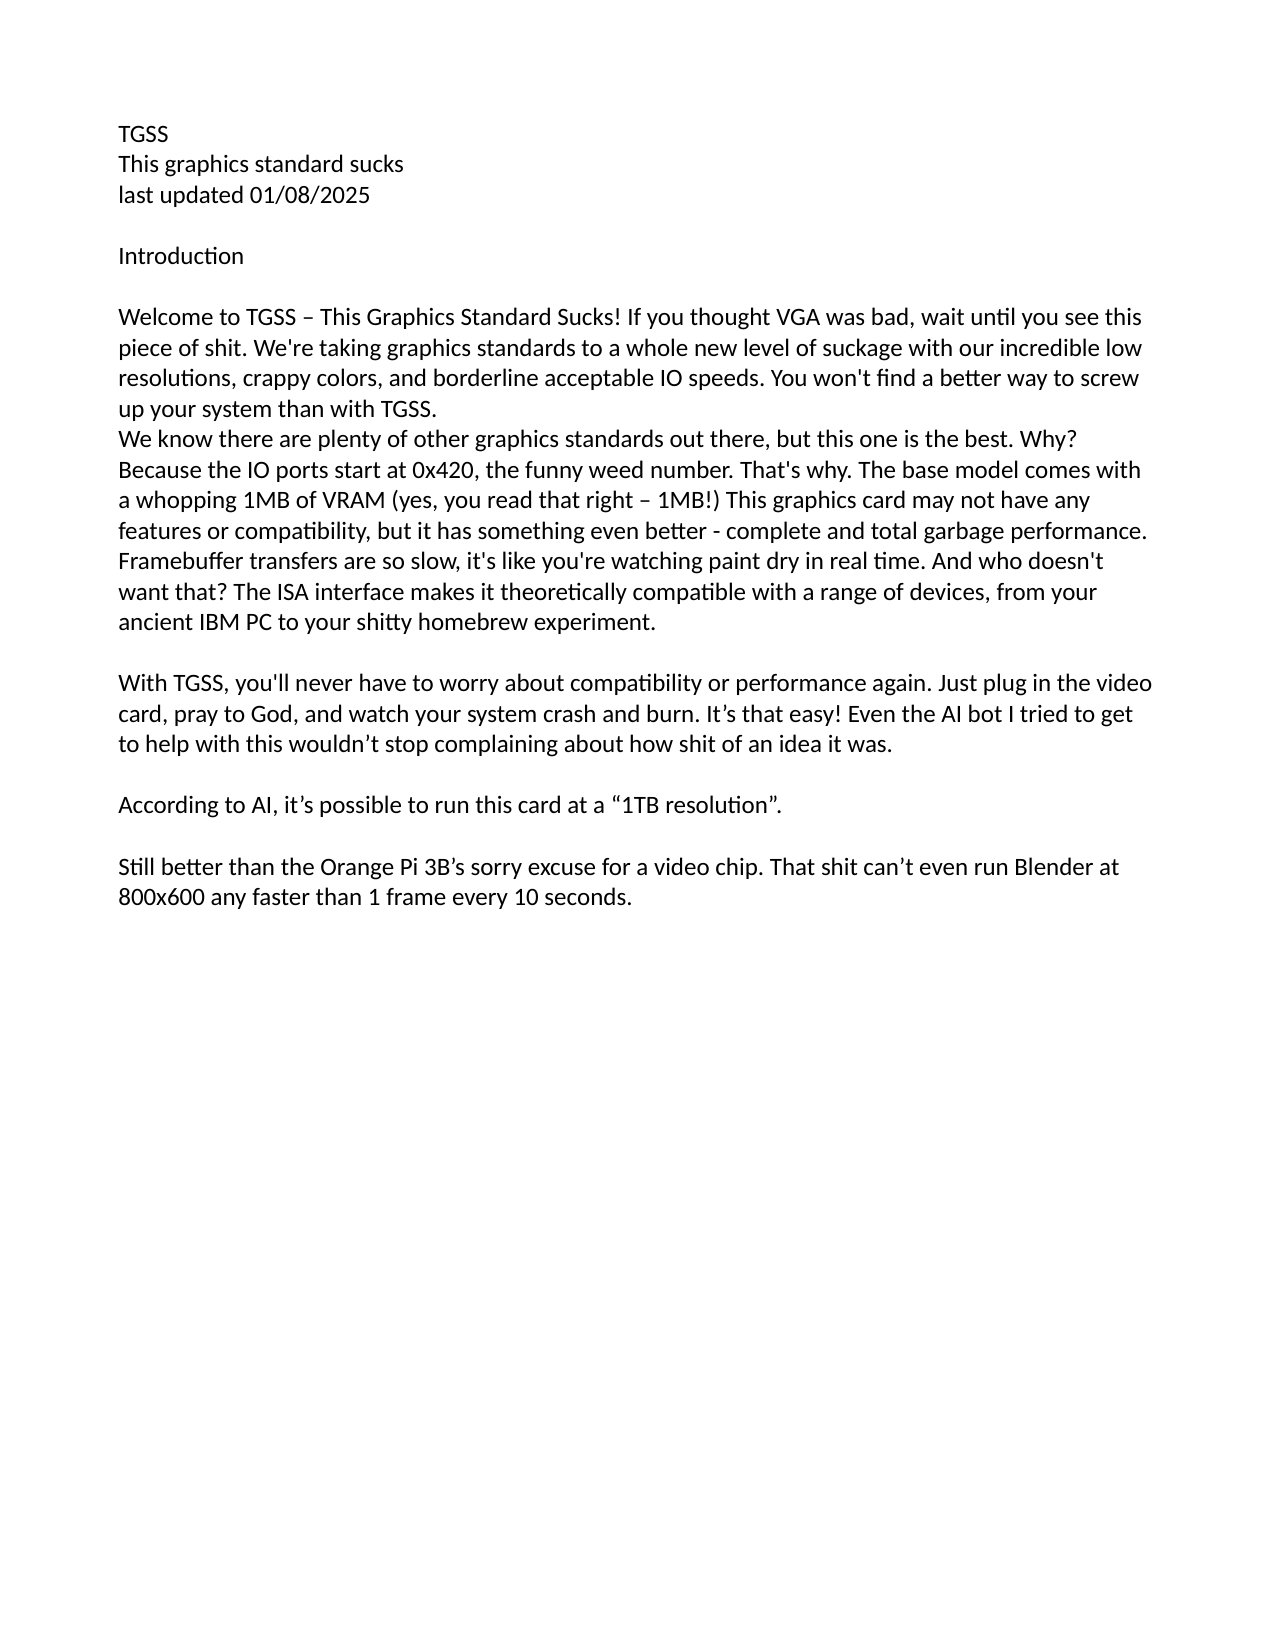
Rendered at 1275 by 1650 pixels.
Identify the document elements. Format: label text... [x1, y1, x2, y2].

text Introduction [118, 240, 1157, 271]
text TGSS [118, 118, 1157, 149]
text We know there are plenty of other graphics standards out there, but this one is the best. Why? Because the IO ports start at 0x420, the funny weed number. That's why. The base model comes with a whopping 1MB of VRAM (yes, you read that right – 1MB!) This graphics card may not have any features or compatibility, but it has something even better - complete and total garbage performance. Framebuffer transfers are so slow, it's like you're watching paint dry in real time. And who doesn't want that? The ISA interface makes it theoretically compatible with a range of devices, from your ancient IBM PC to your shitty homebrew experiment. [118, 423, 1157, 637]
text last updated 01/08/2025 [118, 179, 1157, 210]
text This graphics standard sucks [118, 149, 1157, 179]
text According to AI, it’s possible to run this card at a “1TB resolution”. [118, 789, 1157, 820]
text Welcome to TGSS – This Graphics Standard Sucks! If you thought VGA was bad, wait until you see this piece of shit. We're taking graphics standards to a whole new level of suckage with our incredible low resolutions, crappy colors, and borderline acceptable IO speeds. You won't find a better way to screw up your system than with TGSS. [118, 301, 1157, 423]
text With TGSS, you'll never have to worry about compatibility or performance again. Just plug in the video card, pray to God, and watch your system crash and burn. It’s that easy! Even the AI bot I tried to get to help with this wouldn’t stop complaining about how shit of an idea it was. [118, 667, 1157, 759]
text Still better than the Orange Pi 3B’s sorry excuse for a video chip. That shit can’t even run Blender at 800x600 any faster than 1 frame every 10 seconds. [118, 851, 1157, 912]
